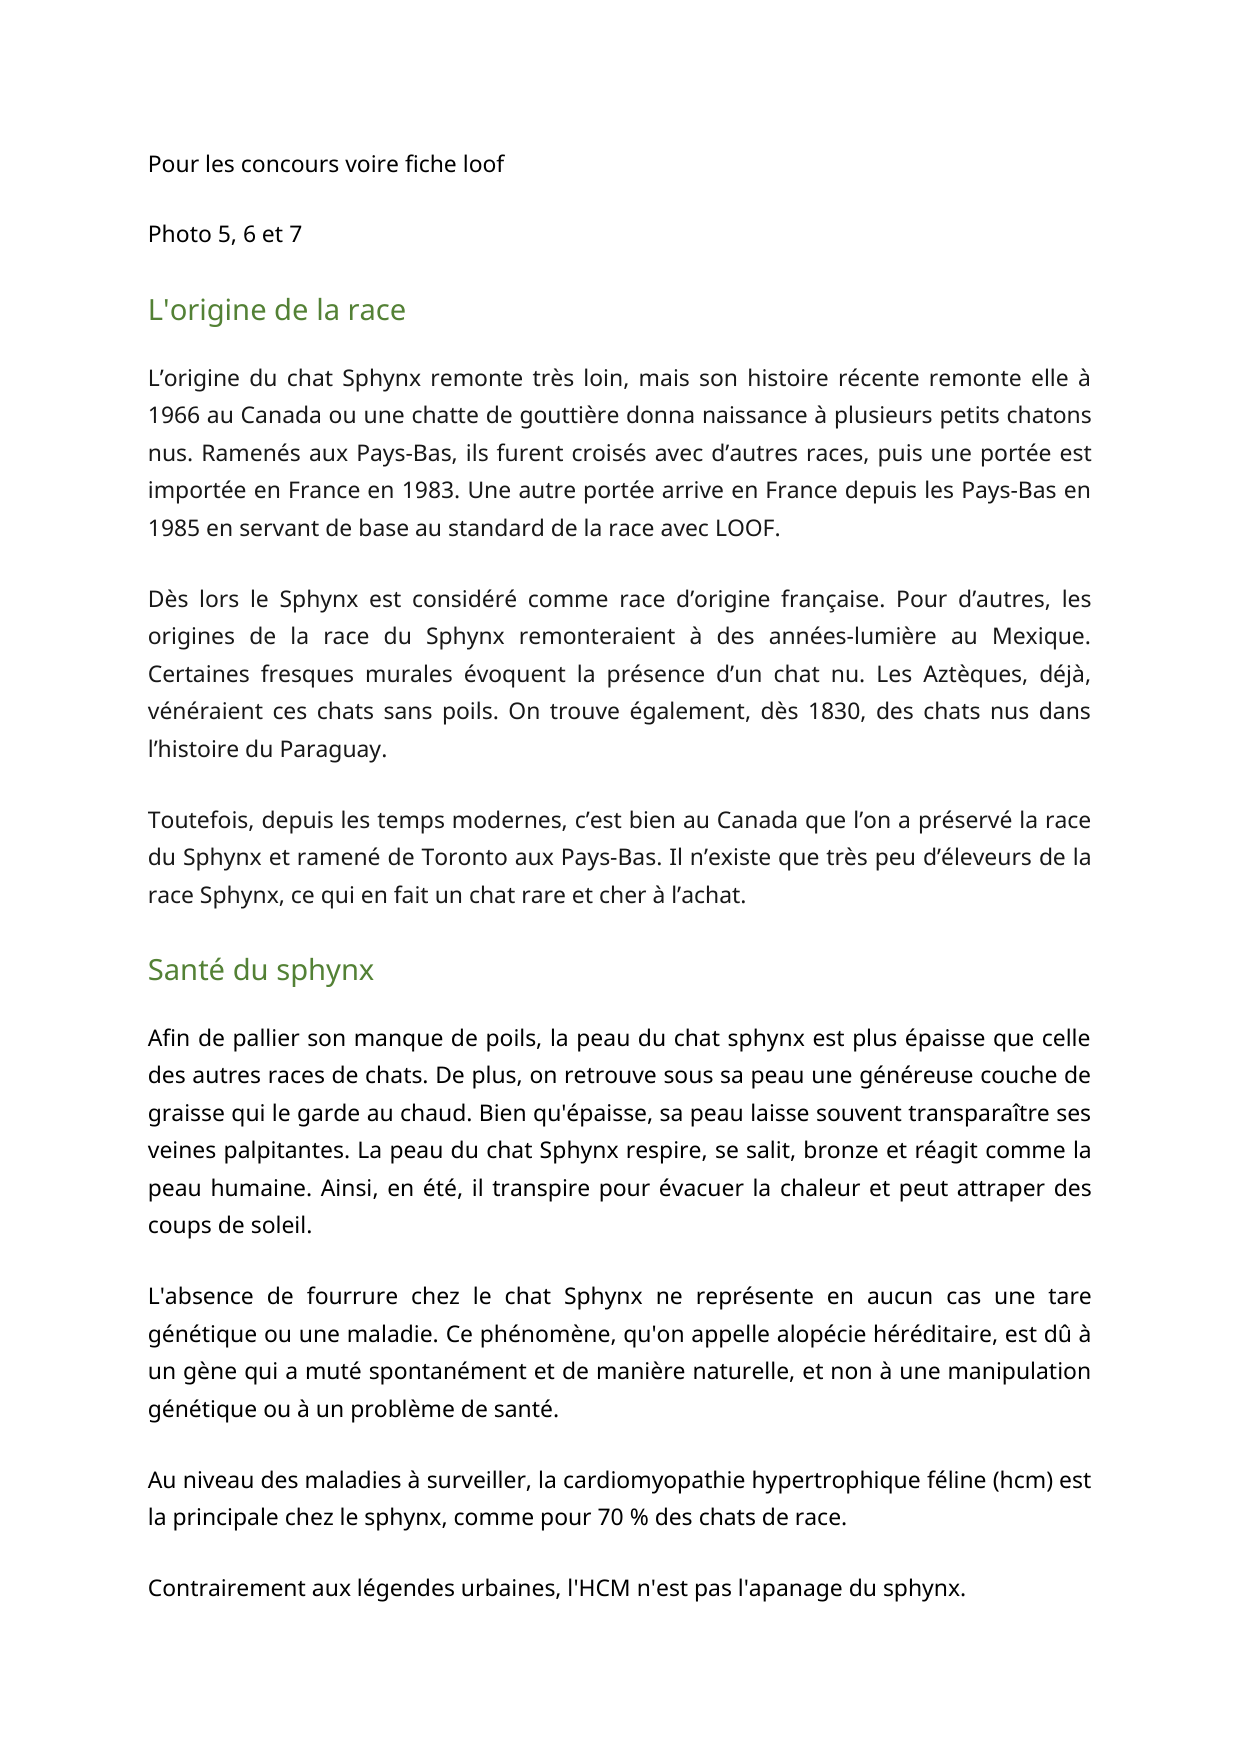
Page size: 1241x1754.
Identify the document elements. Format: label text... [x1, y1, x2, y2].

subtitle Santé du sphynx [148, 949, 1093, 989]
text L'absence de fourrure chez le chat Sphynx ne représente en aucun cas une tare génétique ou une maladie. Ce phénomène, qu'on appelle alopécie héréditaire, est dû à un gène qui a muté spontanément et de manière naturelle, et non à une manipulation génétique ou à un problème de santé. [148, 1280, 1093, 1424]
text Dès lors le Sphynx est considéré comme race d’origine française. Pour d’autres, les origines de la race du Sphynx remonteraient à des années-lumière au Mexique. Certaines fresques murales évoquent la présence d’un chat nu. Les Aztèques, déjà, vénéraient ces chats sans poils. On trouve également, dès 1830, des chats nus dans l’histoire du Paraguay. [148, 583, 1093, 764]
text Photo 5, 6 et 7 [148, 218, 1093, 250]
subtitle L'origine de la race [148, 289, 1093, 329]
text L’origine du chat Sphynx remonte très loin, mais son histoire récente remonte elle à 1966 au Canada ou une chatte de gouttière donna naissance à plusieurs petits chatons nus. Ramenés aux Pays-Bas, ils furent croisés avec d’autres races, puis une portée est importée en France en 1983. Une autre portée arrive en France depuis les Pays-Bas en 1985 en servant de base au standard de la race avec LOOF. [148, 362, 1093, 543]
text Afin de pallier son manque de poils, la peau du chat sphynx est plus épaisse que celle des autres races de chats. De plus, on retrouve sous sa peau une généreuse couche de graisse qui le garde au chaud. Bien qu'épaisse, sa peau laisse souvent transparaître ses veines palpitantes. La peau du chat Sphynx respire, se salit, bronze et réagit comme la peau humaine. Ainsi, en été, il transpire pour évacuer la chaleur et peut attraper des coups de soleil. [148, 1022, 1093, 1241]
text Toutefois, depuis les temps modernes, c’est bien au Canada que l’on a préservé la race du Sphynx et ramené de Toronto aux Pays-Bas. Il n’existe que très peu d’éleveurs de la race Sphynx, ce qui en fait un chat rare et cher à l’achat. [148, 803, 1093, 910]
text Contrairement aux légendes urbaines, l'HCM n'est pas l'apanage du sphynx. [148, 1572, 1093, 1603]
text Pour les concours voire fiche loof [148, 148, 1093, 179]
text Au niveau des maladies à surveiller, la cardiomyopathie hypertrophique féline (hcm) est la principale chez le sphynx, comme pour 70 % des chats de race. [148, 1464, 1093, 1532]
